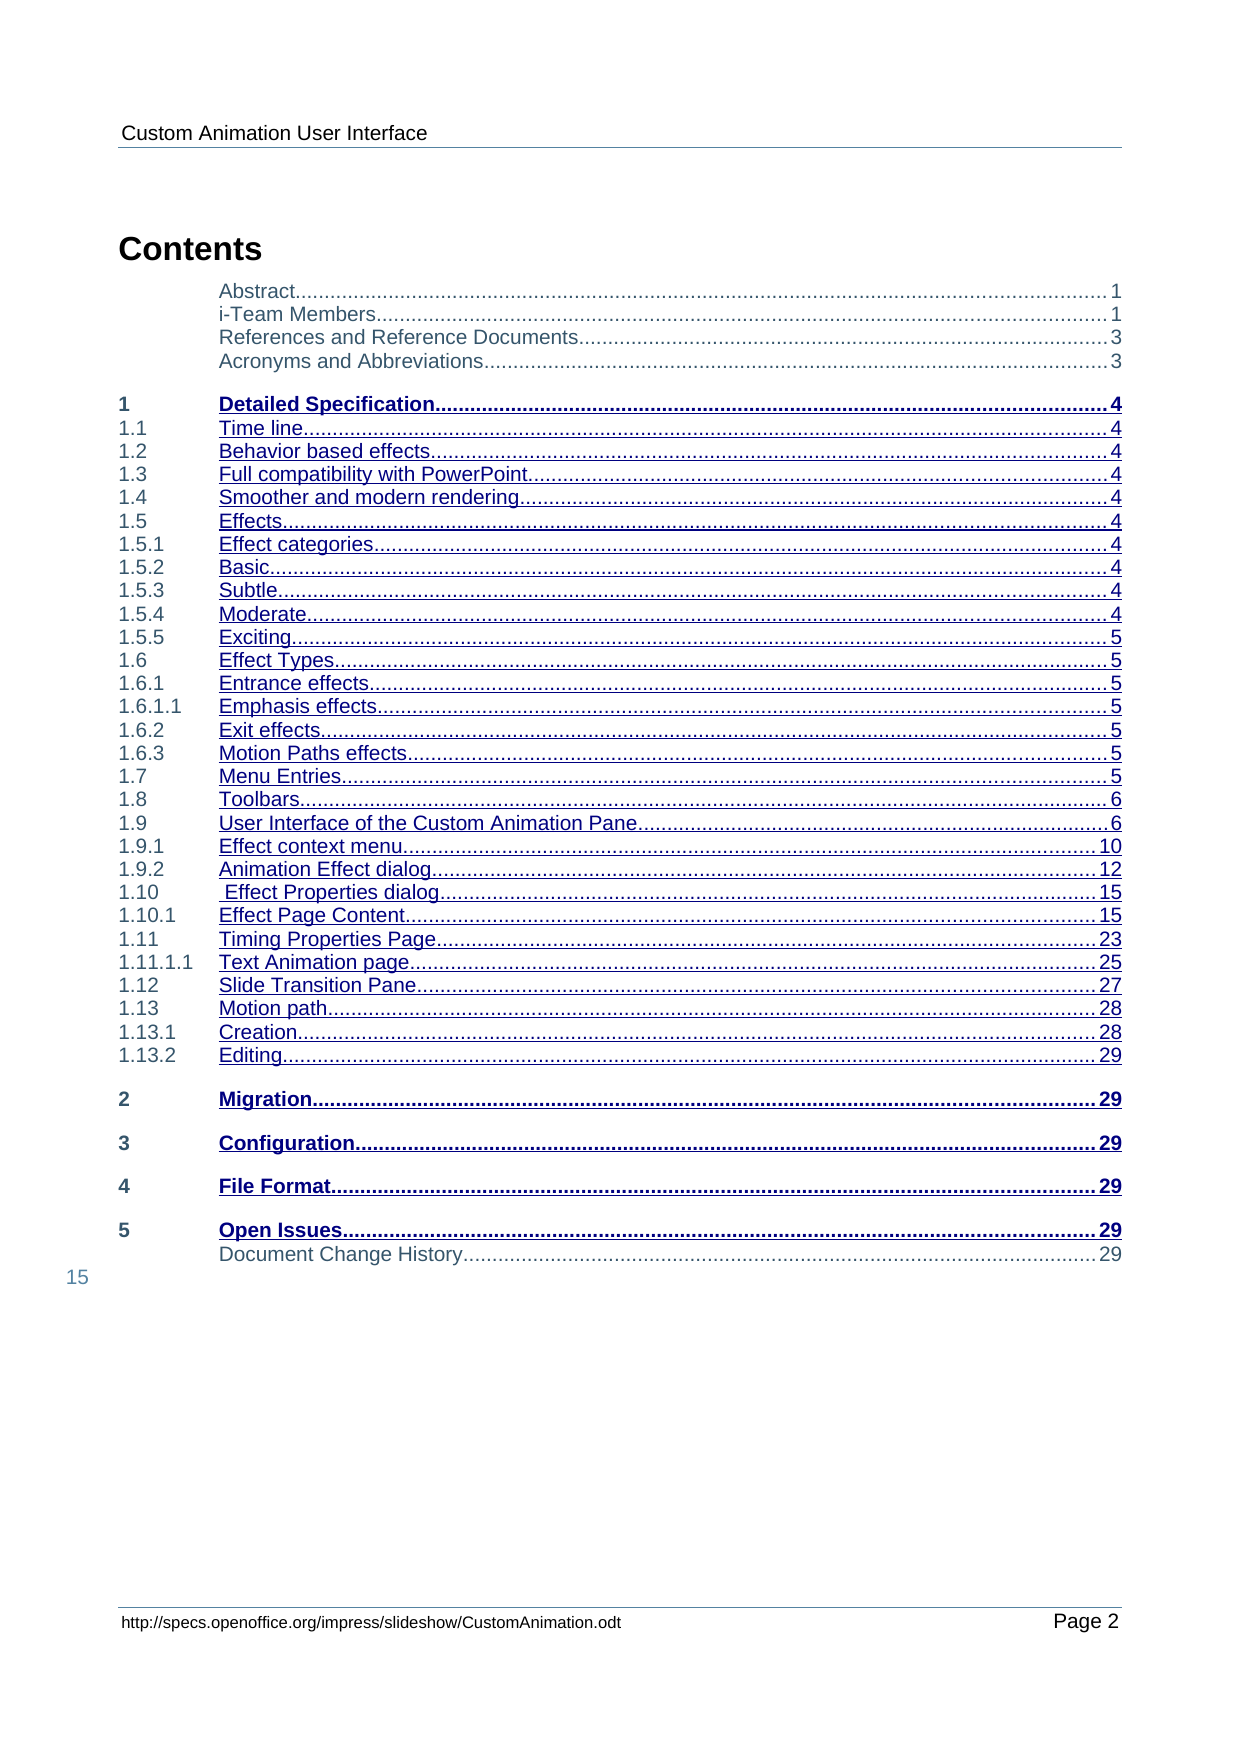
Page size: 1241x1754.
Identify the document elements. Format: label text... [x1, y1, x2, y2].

text 3 Configuration 29 [118, 1131, 1122, 1154]
text 1.2 Behavior based effects 4 [118, 439, 1122, 463]
text 1.13 Motion path 28 [118, 997, 1122, 1020]
text Abstract 1 [118, 279, 1122, 303]
text 1.4 Smoother and modern rendering 4 [118, 486, 1122, 509]
text 1.1 Time line 4 [118, 416, 1122, 439]
text 1.3 Full compatibility with PowerPoint 4 [118, 463, 1122, 486]
text 1.5.1 Effect categories 4 [118, 532, 1122, 556]
subtitle Contents [118, 230, 1122, 267]
text 1.5.3 Subtle 4 [118, 579, 1122, 602]
text 5 Open Issues 29 [118, 1219, 1122, 1242]
text 1.5.2 Basic 4 [118, 556, 1122, 579]
text Acronyms and Abbreviations 3 [118, 349, 1122, 372]
text 2 Migration 29 [118, 1087, 1122, 1111]
text 1.10.1 Effect Page Content 15 [118, 904, 1122, 927]
text References and Reference Documents 3 [118, 326, 1122, 349]
text 1.8 Toolbars 6 [118, 788, 1122, 811]
text 1.11.1.1 Text Animation page 25 [118, 951, 1122, 974]
text Document Change History 29 [118, 1242, 1122, 1265]
text 1.5 Effects 4 [118, 509, 1122, 532]
text 1.7 Menu Entries 5 [118, 765, 1122, 788]
text 1.6.1 Entrance effects 5 [118, 672, 1122, 695]
text 1.5.5 Exciting 5 [118, 625, 1122, 648]
text 1.9.2 Animation Effect dialog 12 [118, 858, 1122, 881]
text 1.12 Slide Transition Pane 27 [118, 974, 1122, 997]
text 1.6.1.1 Emphasis effects 5 [118, 695, 1122, 718]
text 1.5.4 Moderate 4 [118, 602, 1122, 625]
text 1.6.3 Motion Paths effects 5 [118, 741, 1122, 765]
text 1.6 Effect Types 5 [118, 648, 1122, 672]
text i-Team Members 1 [118, 303, 1122, 326]
text 1.9.1 Effect context menu 10 [118, 834, 1122, 858]
text 1.13.1 Creation 28 [118, 1020, 1122, 1043]
text 4 File Format 29 [118, 1175, 1122, 1198]
text 1.10 Effect Properties dialog 15 [118, 881, 1122, 904]
text 1.6.2 Exit effects 5 [118, 718, 1122, 741]
text 1.11 Timing Properties Page 23 [118, 927, 1122, 951]
text 1 Detailed Specification 4 [118, 393, 1122, 416]
text 1.13.2 Editing 29 [118, 1043, 1122, 1067]
text 1.9 User Interface of the Custom Animation Pane 6 [118, 811, 1122, 834]
